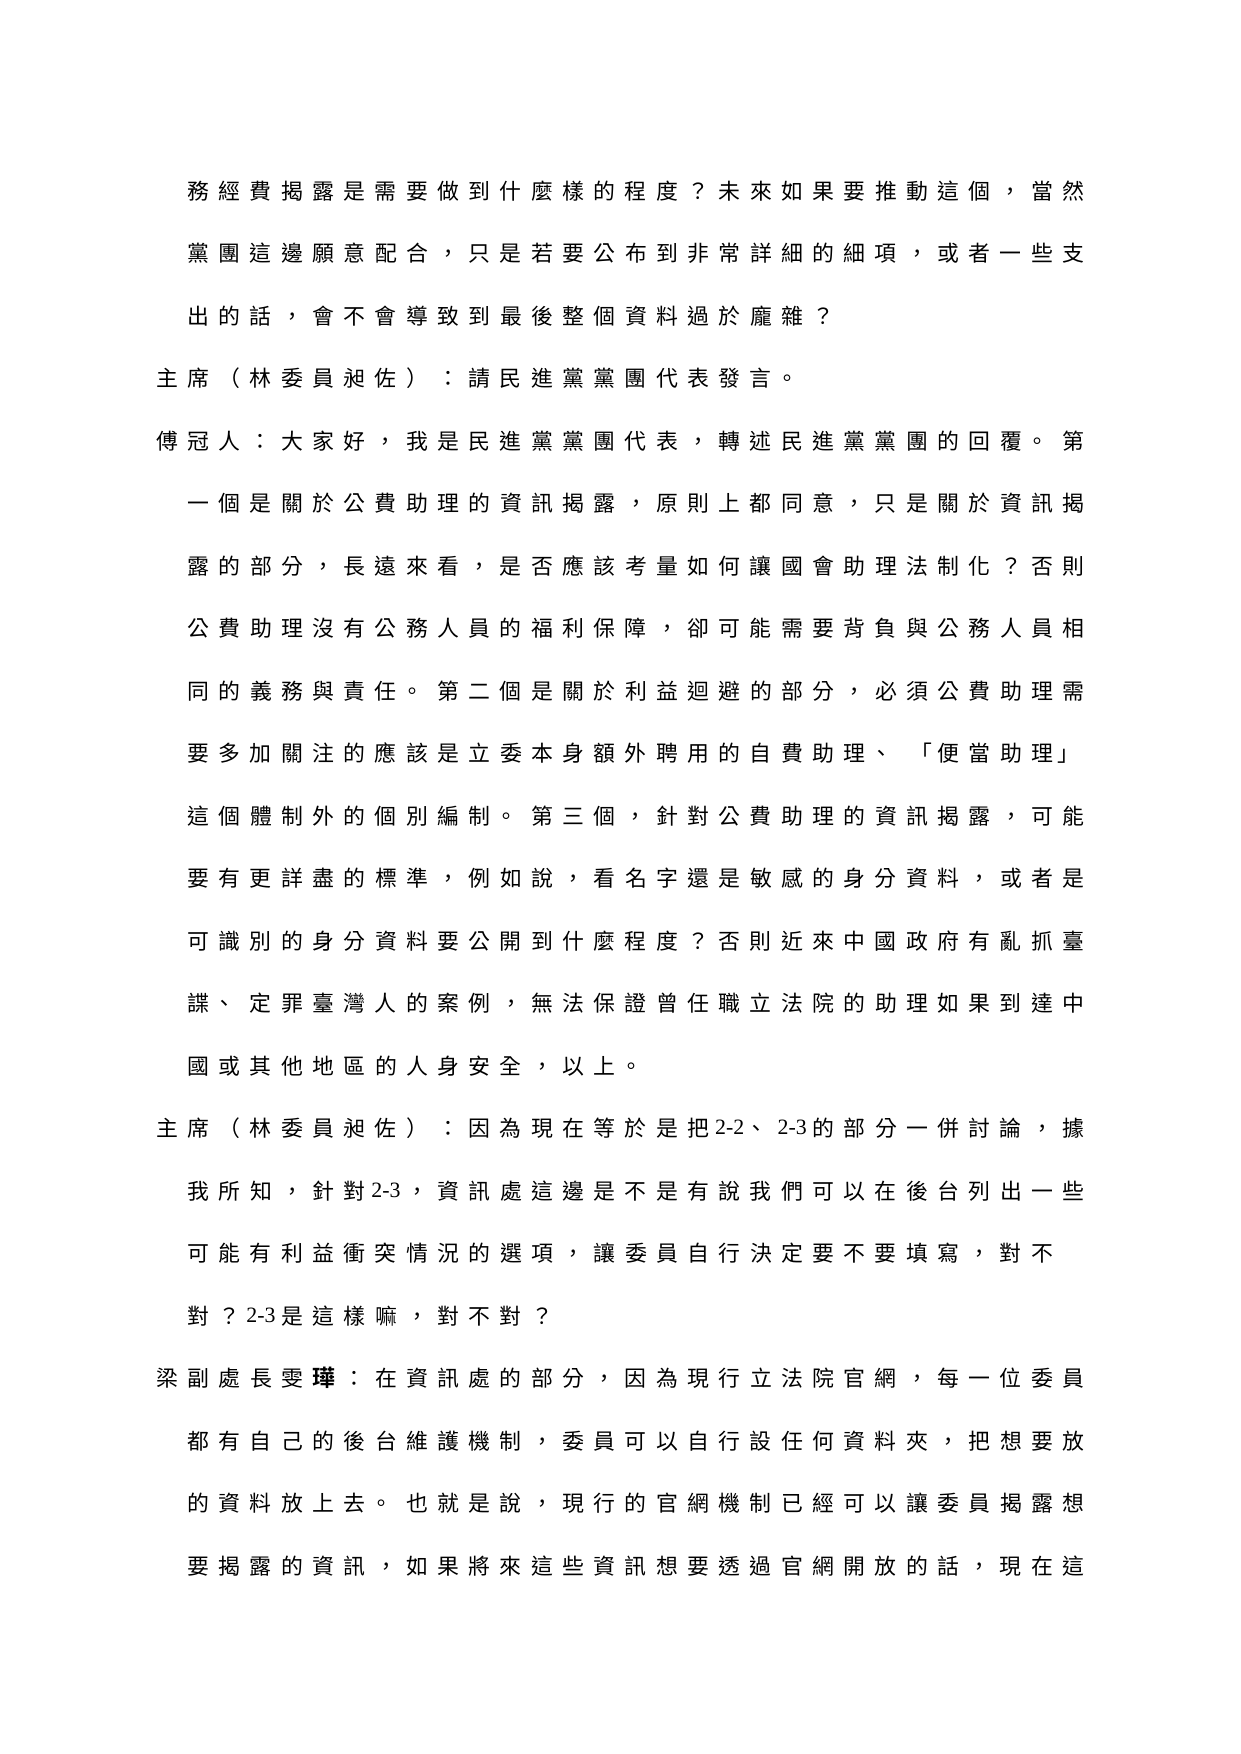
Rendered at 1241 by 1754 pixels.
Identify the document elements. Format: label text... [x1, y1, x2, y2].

text 主席（林委員昶佐）：請民進黨黨團代表發言。 [151, 346, 1089, 408]
text 務經費揭露是需要做到什麼樣的程度？未來如果要推動這個，當然黨團這邊願意配合，只是若要公布到非常詳細的細項，或者一些支出的話，會不會導致到最後整個資料過於龐雜？ [151, 158, 1089, 346]
text 主席（林委員昶佐）：因為現在等於是把2-2、2-3的部分一併討論，據我所知，針對2-3，資訊處這邊是不是有說我們可以在後台列出一些可能有利益衝突情況的選項，讓委員自行決定要不要填寫，對不對？2-3是這樣嘛，對不對？ [151, 1096, 1089, 1346]
text 傅冠人：大家好，我是民進黨黨團代表，轉述民進黨黨團的回覆。第一個是關於公費助理的資訊揭露，原則上都同意，只是關於資訊揭露的部分，長遠來看，是否應該考量如何讓國會助理法制化？否則公費助理沒有公務人員的福利保障，卻可能需要背負與公務人員相同的義務與責任。第二個是關於利益迴避的部分，必須公費助理需要多加關注的應該是立委本身額外聘用的自費助理、「便當助理」這個體制外的個別編制。第三個，針對公費助理的資訊揭露，可能要有更詳盡的標準，例如說，看名字還是敏感的身分資料，或者是可識別的身分資料要公開到什麼程度？否則近來中國政府有亂抓臺諜、定罪臺灣人的案例，無法保證曾任職立法院的助理如果到達中國或其他地區的人身安全，以上。 [151, 408, 1089, 1096]
text 梁副處長雯璍：在資訊處的部分，因為現行立法院官網，每一位委員都有自己的後台維護機制，委員可以自行設任何資料夾，把想要放的資料放上去。也就是說，現行的官網機制已經可以讓委員揭露想要揭露的資訊，如果將來這些資訊想要透過官網開放的話，現在這 [151, 1346, 1089, 1596]
